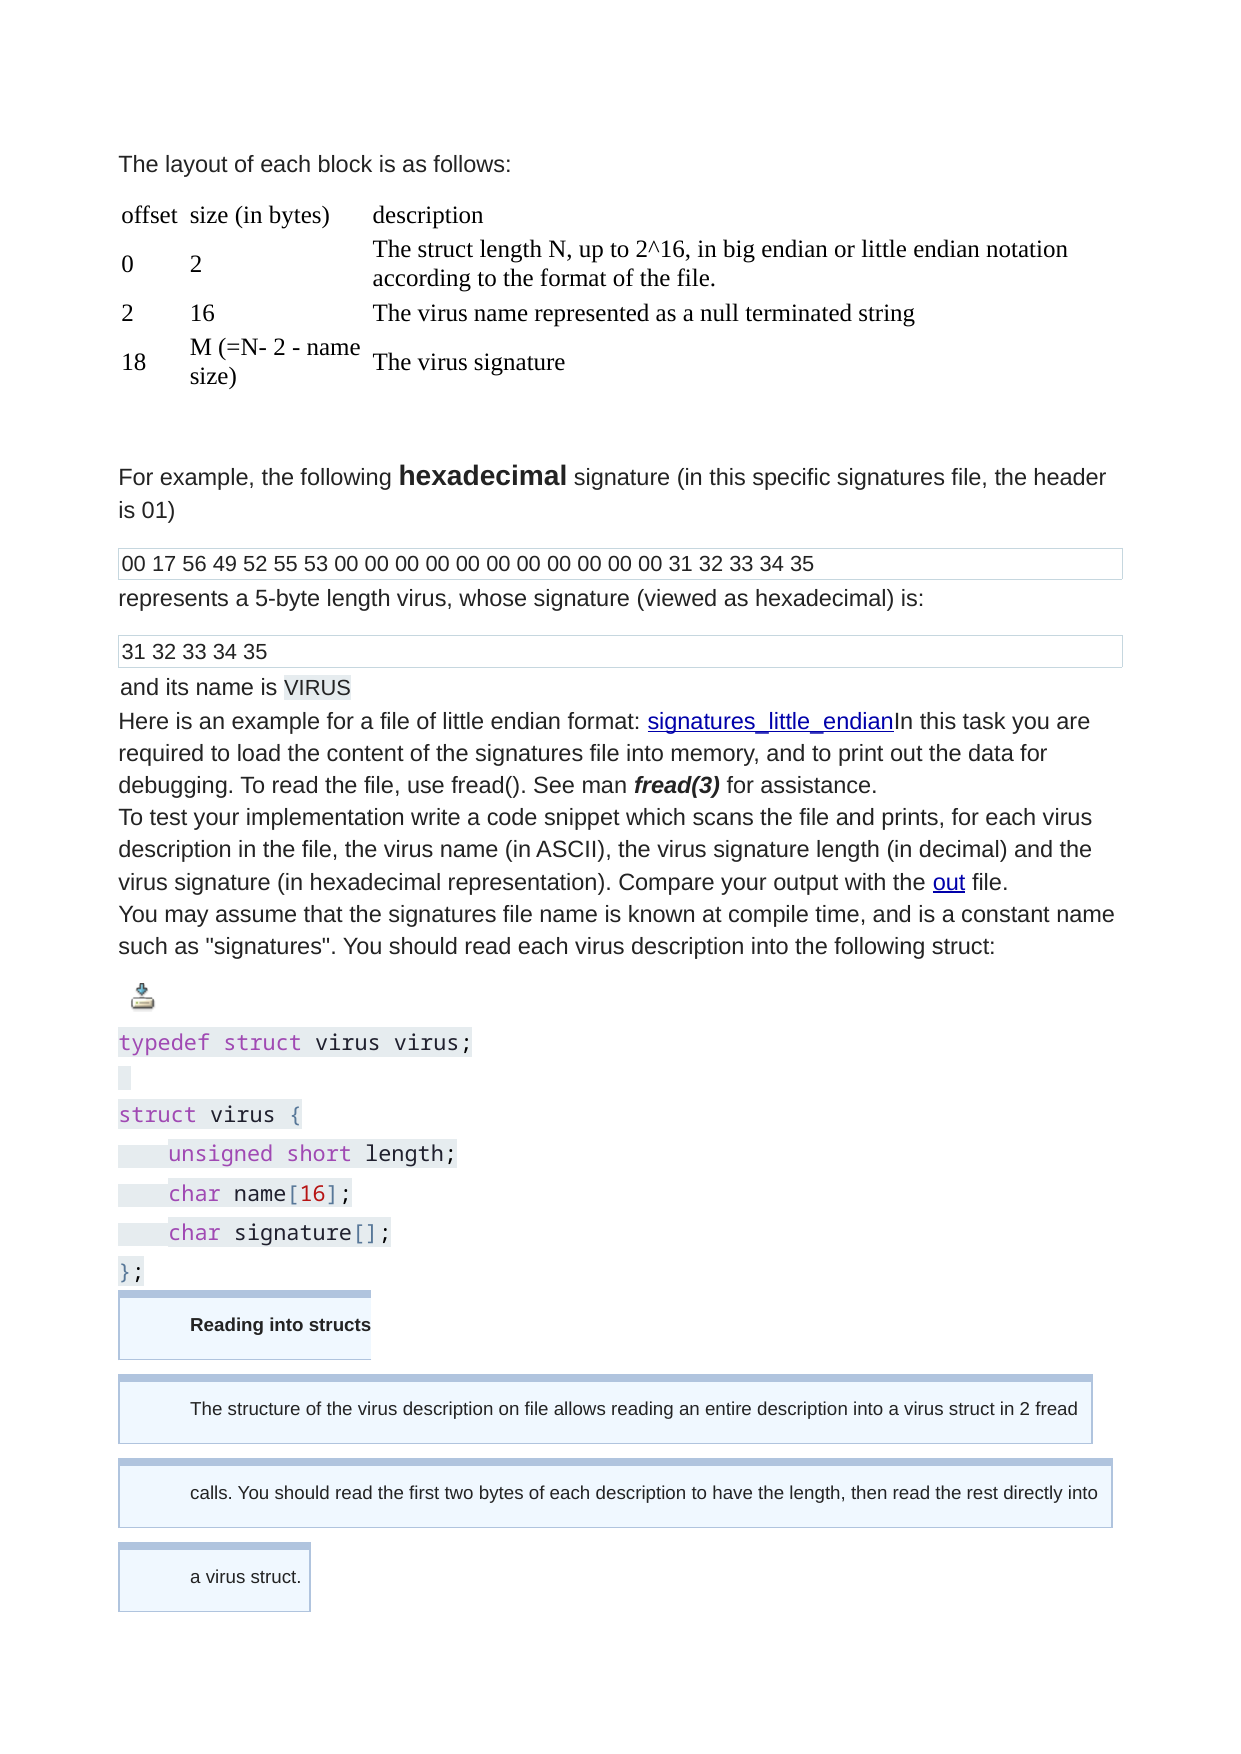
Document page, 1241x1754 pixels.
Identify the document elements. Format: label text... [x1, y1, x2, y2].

table_header description [370, 197, 1122, 232]
table_cell The virus signature [370, 330, 1122, 393]
table_cell 0 [118, 232, 187, 295]
text represents a 5-byte length virus, whose signature (viewed as hexadecimal) is: [118, 584, 1122, 611]
table_cell The struct length N, up to 2^16, in big endian or little endian notation according to the format of the file. [370, 232, 1122, 295]
text }; [118, 1256, 1122, 1286]
text and its name is VIRUS [120, 673, 1121, 700]
table_cell M (=N- 2 - name size) [187, 330, 369, 393]
table_cell 2 [187, 232, 369, 295]
table_header size (in bytes) [187, 197, 369, 232]
text The layout of each block is as follows: [118, 118, 1122, 177]
text char name[16]; [118, 1178, 1122, 1207]
text typedef struct virus virus; [118, 1027, 1122, 1057]
table_cell 18 [118, 330, 187, 393]
text For example, the following hexadecimal signature (in this specific signatures file, the header is 01) [118, 393, 1122, 523]
table_header offset [118, 197, 187, 232]
text Reading into structs The structure of the virus description on file allows reading an entire description into a virus struct in 2 fread calls. You should read the first two bytes of each description to have the length, then read the rest directly into a virus struct. [118, 1290, 1122, 1612]
text 31 32 33 34 35 [119, 636, 1122, 667]
table_cell The virus name represented as a null terminated string [370, 295, 1122, 329]
text 00 17 56 49 52 55 53 00 00 00 00 00 00 00 00 00 00 00 31 32 33 34 35 [119, 549, 1122, 579]
text char signature[]; [118, 1217, 1122, 1247]
text struct virus { [118, 1099, 1122, 1129]
text Here is an example for a file of little endian format: signatures_little_endianIn this task you are required to load the content of the signatures file into memory, and to print out the data for debugging. To read the file, use fread(). See man fread(3) for assistance. To test your implementation write a code snippet which scans the file and prints, for each virus description in the file, the virus name (in ASCII), the virus signature length (in decimal) and the virus signature (in hexadecimal representation). Compare your output with the out file. You may assume that the signatures file name is known at compile time, and is a constant name such as "signatures". You should read each virus description into the following struct: [118, 707, 1122, 959]
table_cell 16 [187, 295, 369, 329]
table_cell 2 [118, 295, 187, 329]
picture [130, 983, 156, 1012]
text unsigned short length; [118, 1138, 1122, 1168]
